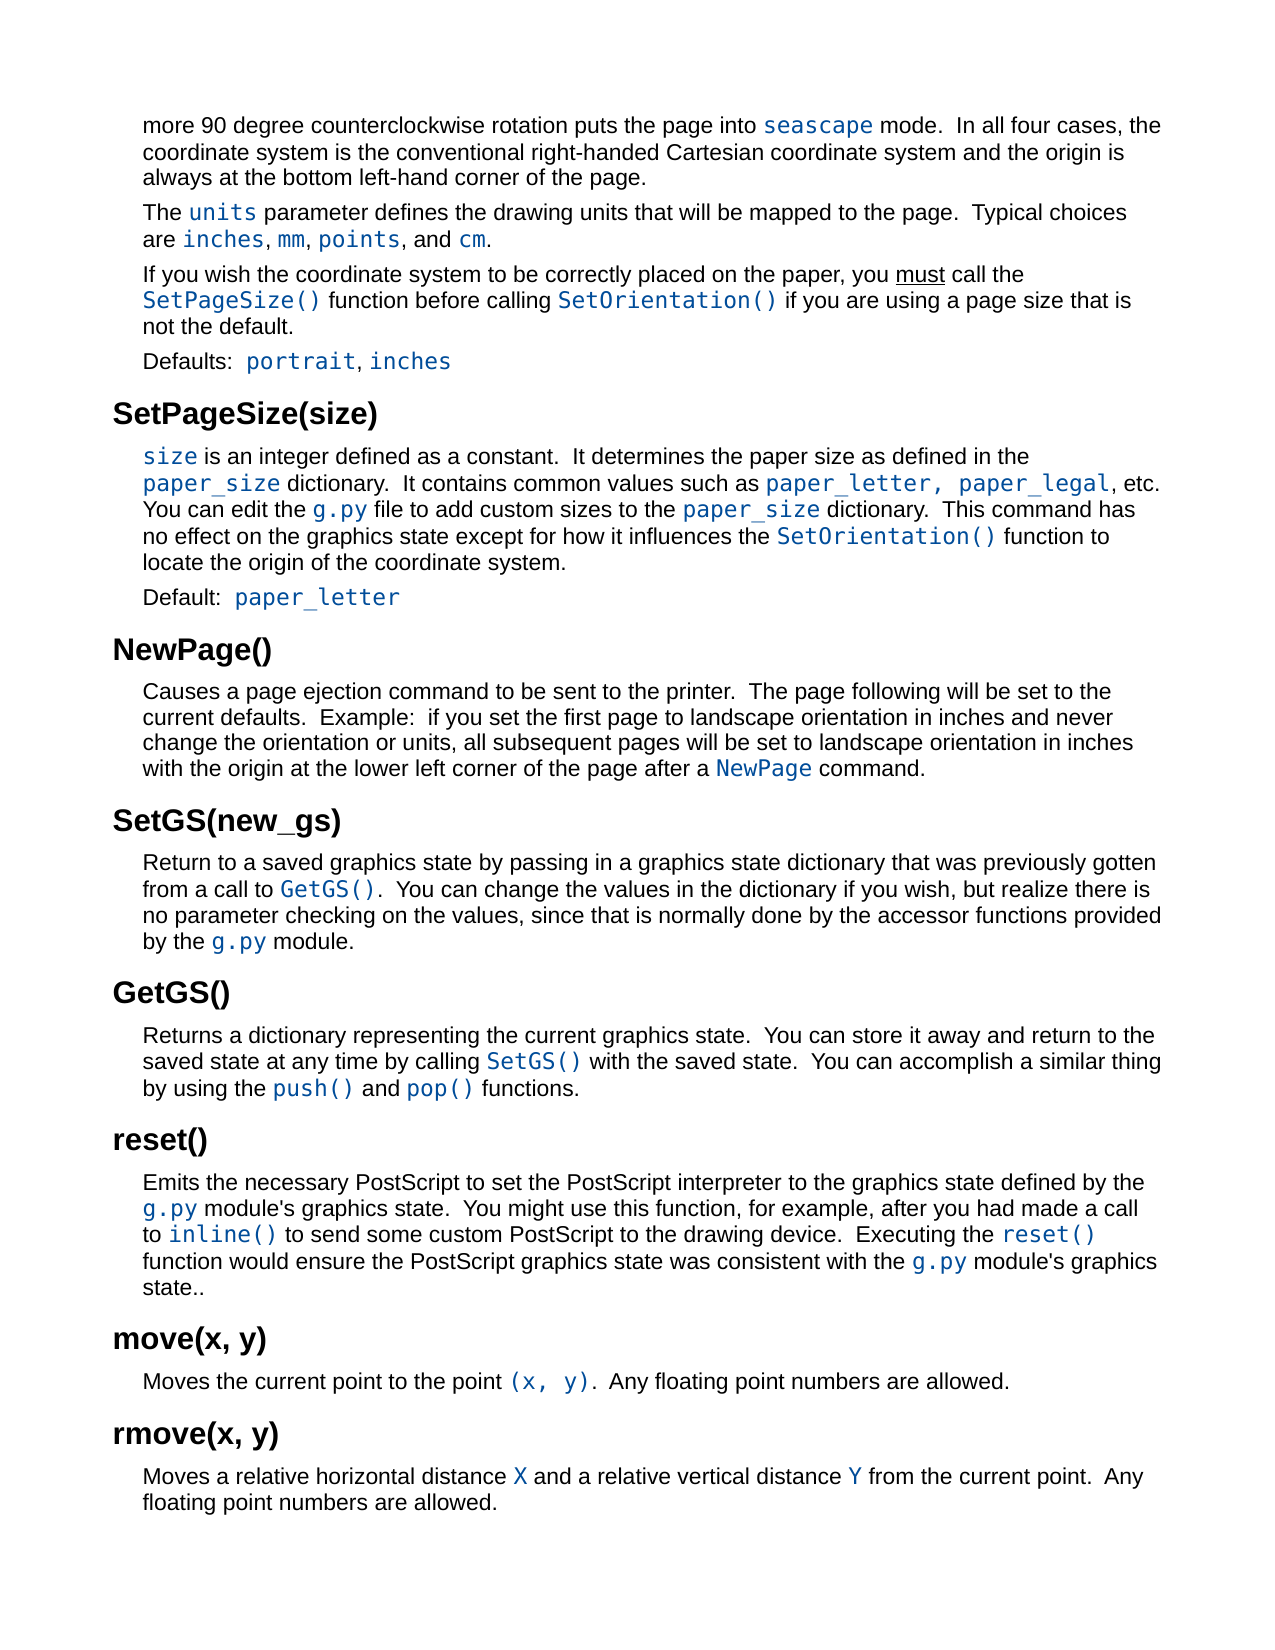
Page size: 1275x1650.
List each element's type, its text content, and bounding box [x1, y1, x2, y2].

text Moves a relative horizontal distance X and a relative vertical distance Y from the current point. Any floating point numbers are allowed. [142, 1463, 1162, 1515]
text more 90 degree counterclockwise rotation puts the page into seascape mode. In all four cases, the coordinate system is the conventional right-handed Cartesian coordinate system and the origin is always at the bottom left-hand corner of the page. [142, 112, 1162, 190]
text Defaults: portrait, inches [142, 348, 1162, 375]
text Moves the current point to the point (x, y). Any floating point numbers are allowed. [142, 1368, 1162, 1395]
subtitle rmove(x, y) [112, 1416, 1162, 1451]
text size is an integer defined as a constant. It determines the paper size as defined in the paper_size dictionary. It contains common values such as paper_letter, paper_legal, etc. You can edit the g.py file to add custom sizes to the paper_size dictionary. This command has no effect on the graphics state except for how it influences the SetOrientation() function to locate the origin of the coordinate system. [142, 443, 1162, 575]
subtitle reset() [112, 1122, 1162, 1157]
subtitle SetPageSize(size) [112, 396, 1162, 431]
text If you wish the coordinate system to be correctly placed on the paper, you must call the SetPageSize() function before calling SetOrientation() if you are using a page size that is not the default. [142, 262, 1162, 339]
text Return to a saved graphics state by passing in a graphics state dictionary that was previously gotten from a call to GetGS(). You can change the values in the dictionary if you wish, but realize there is no parameter checking on the values, since that is normally done by the accessor functions provided by the g.py module. [142, 850, 1162, 955]
text Returns a dictionary representing the current graphics state. You can store it away and return to the saved state at any time by calling SetGS() with the saved state. You can accomplish a similar thing by using the push() and pop() functions. [142, 1022, 1162, 1101]
text The units parameter defines the drawing units that will be mapped to the page. Typical choices are inches, mm, points, and cm. [142, 199, 1162, 253]
text Default: paper_letter [142, 584, 1162, 611]
subtitle NewPage() [112, 632, 1162, 667]
text Causes a page ejection command to be sent to the printer. The page following will be set to the current defaults. Example: if you set the first page to landscape orientation in inches and never change the orientation or units, all subsequent pages will be set to landscape orientation in inches with the origin at the lower left corner of the page after a NewPage command. [142, 679, 1162, 782]
text Emits the necessary PostScript to set the PostScript interpreter to the graphics state defined by the g.py module's graphics state. You might use this function, for example, after you had made a call to inline() to send some custom PostScript to the drawing device. Executing the reset() function would ensure the PostScript graphics state was consistent with the g.py module's graphics state.. [142, 1169, 1162, 1301]
subtitle SetGS(new_gs) [112, 803, 1162, 838]
subtitle move(x, y) [112, 1321, 1162, 1356]
subtitle GetGS() [112, 976, 1162, 1011]
